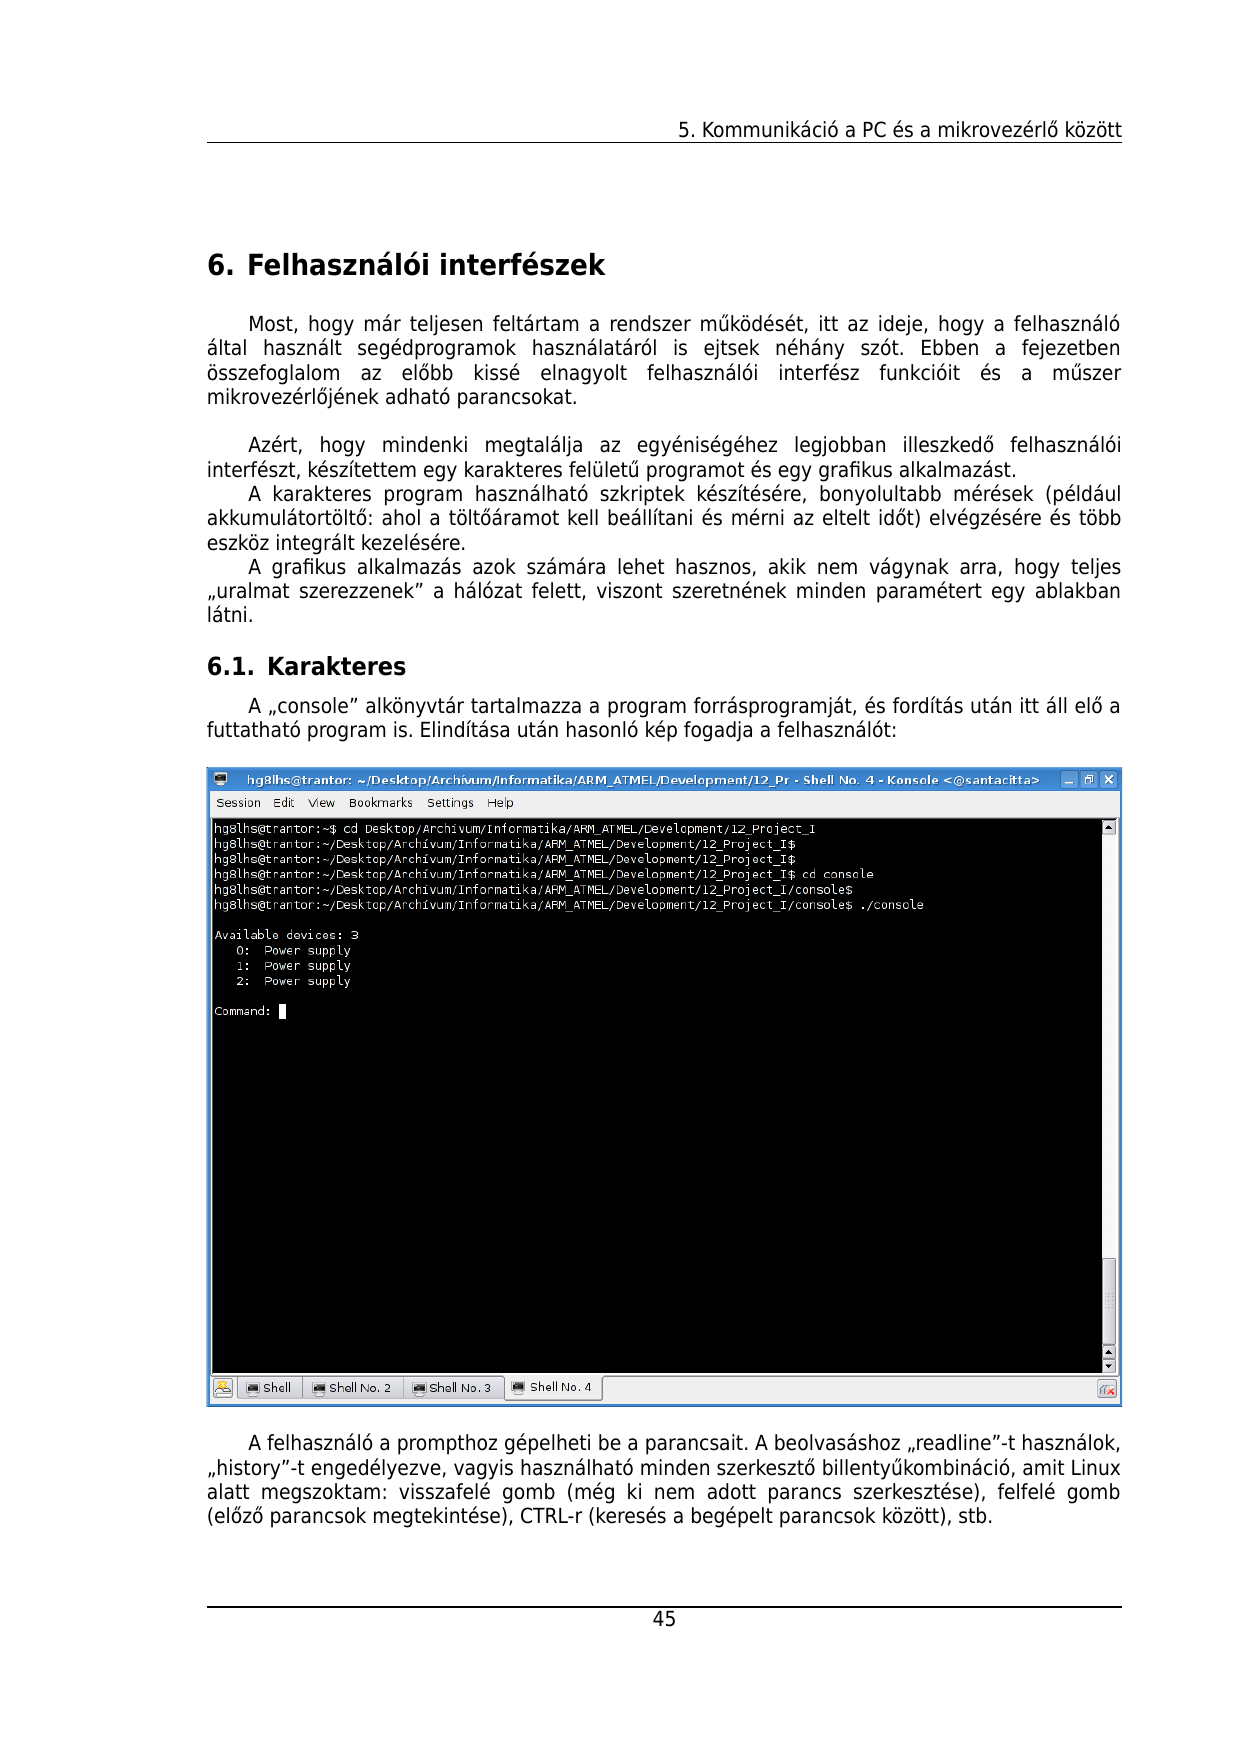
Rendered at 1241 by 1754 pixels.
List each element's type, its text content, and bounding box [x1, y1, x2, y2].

text A grafikus alkalmazás azok számára lehet hasznos, akik nem vágynak arra, hogy teljes „uralmat szerezzenek” a hálózat felett, viszont szeretnének minden paramétert egy ablakban látni. [207, 555, 1122, 628]
picture [206, 767, 1123, 1407]
text Most, hogy már teljesen feltártam a rendszer működését, itt az ideje, hogy a felhasználó által használt segédprogramok használatáról is ejtsek néhány szót. Ebben a fejezetben összefoglalom az előbb kissé elnagyolt felhasználói interfész funkcióit és a műszer mikrovezérlőjének adható parancsokat. [207, 312, 1122, 409]
subtitle Felhasználói interfészek [207, 249, 1122, 283]
text A karakteres program használható szkriptek készítésére, bonyolultabb mérések (például akkumulátortöltő: ahol a töltőáramot kell beállítani és mérni az eltelt időt) elvégzésére és több eszköz integrált kezelésére. [207, 482, 1122, 555]
text A felhasználó a prompthoz gépelheti be a parancsait. A beolvasáshoz „readline”-t használok, „history”-t engedélyezve, vagyis használható minden szerkesztő billentyűkombináció, amit Linux alatt megszoktam: visszafelé gomb (még ki nem adott parancs szerkesztése), felfelé gomb (előző parancsok megtekintése), CTRL-r (keresés a begépelt parancsok között), stb. [207, 1431, 1122, 1528]
subtitle Karakteres [207, 653, 1122, 682]
text A „console” alkönyvtár tartalmazza a program forrásprogramját, és fordítás után itt áll elő a futtatható program is. Elindítása után hasonló kép fogadja a felhasználót: [207, 694, 1122, 743]
text Azért, hogy mindenki megtalálja az egyéniségéhez legjobban illeszkedő felhasználói interfészt, készítettem egy karakteres felületű programot és egy grafikus alkalmazást. [207, 433, 1122, 482]
